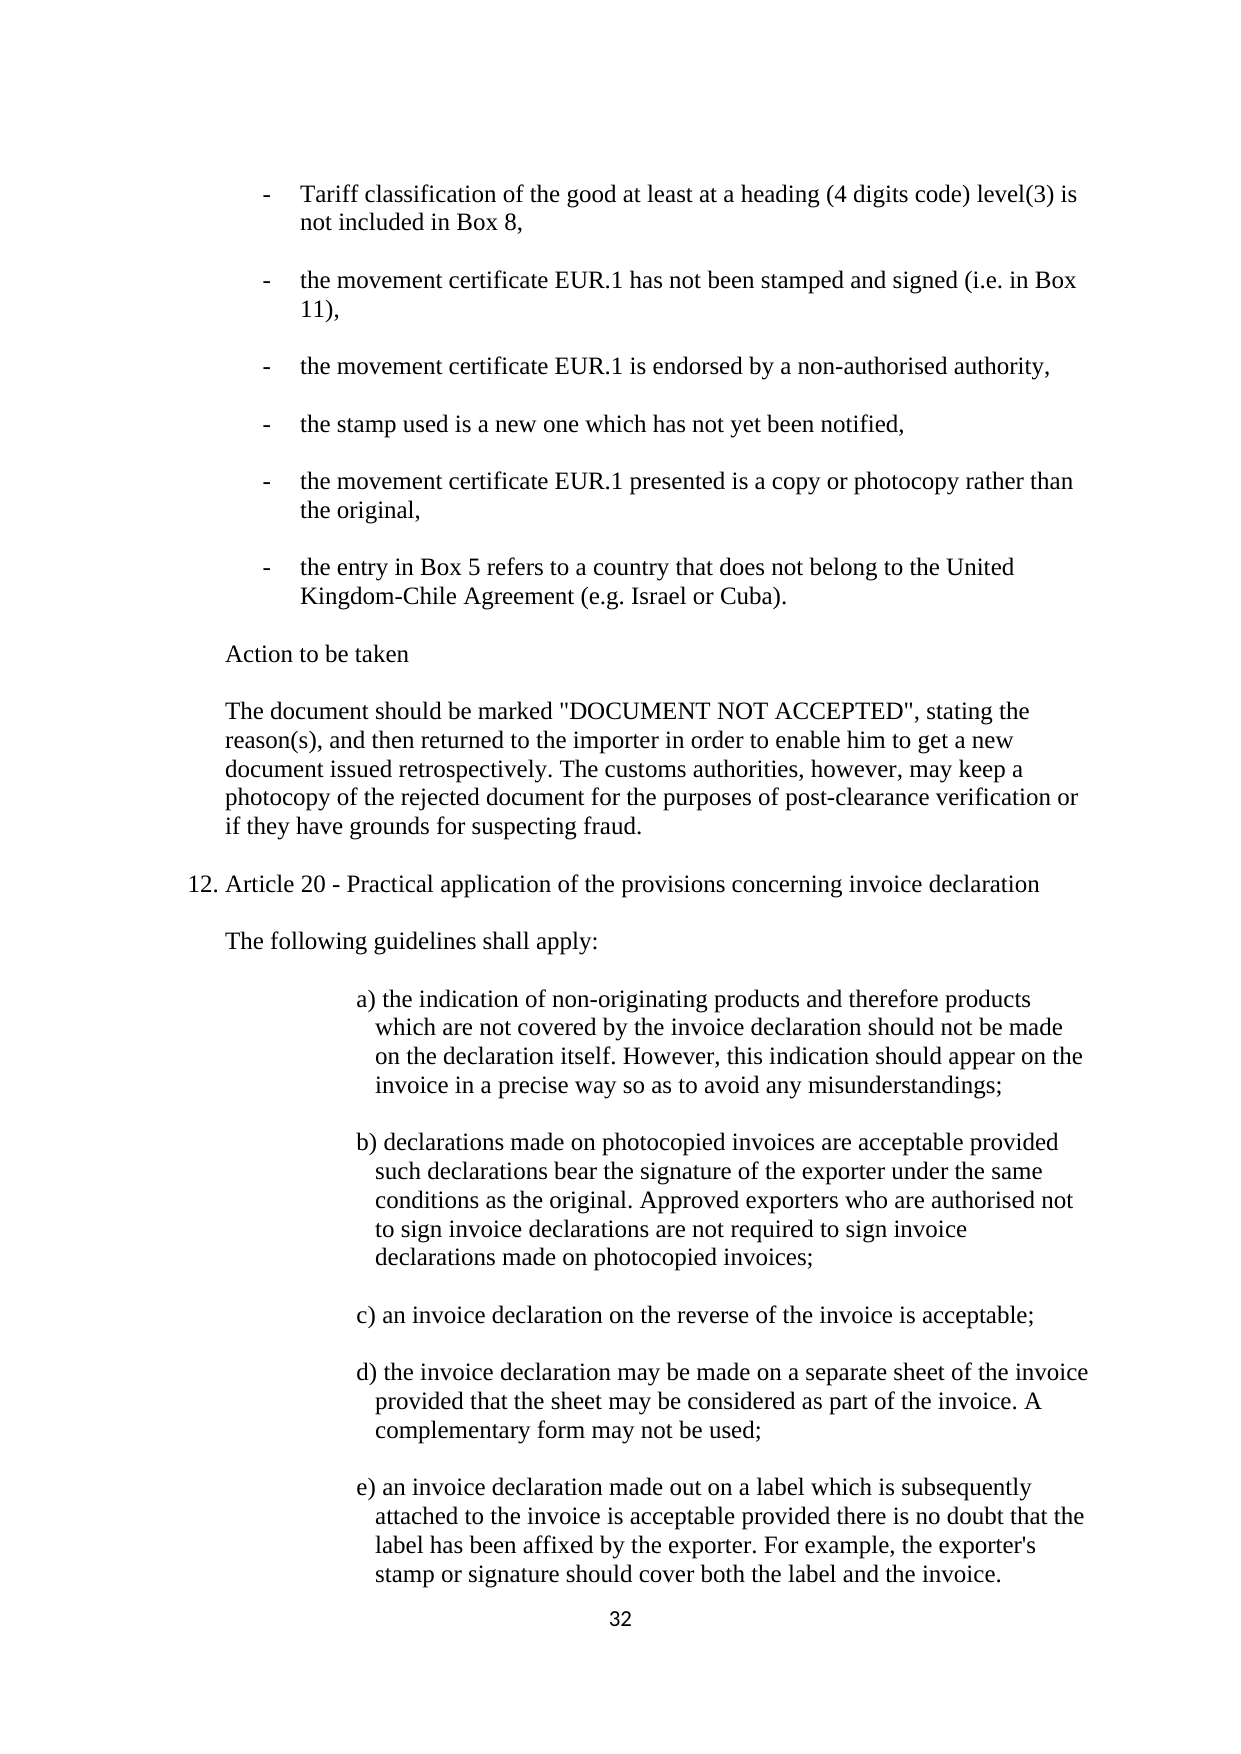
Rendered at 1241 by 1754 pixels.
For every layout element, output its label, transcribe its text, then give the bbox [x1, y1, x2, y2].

text The following guidelines shall apply: [150, 926, 1090, 955]
list the movement certificate EUR.1 is endorsed by a non-authorised authority, [262, 351, 1090, 380]
list declarations made on photocopied invoices are acceptable provided such declarations bear the signature of the exporter under the same conditions as the original. Approved exporters who are authorised not to sign invoice declarations are not required to sign invoice declarations made on photocopied invoices; [356, 1127, 1090, 1271]
list the indication of non-originating products and therefore products which are not covered by the invoice declaration should not be made on the declaration itself. However, this indication should appear on the invoice in a precise way so as to avoid any misunderstandings; [356, 984, 1090, 1099]
list an invoice declaration made out on a label which is subsequently attached to the invoice is acceptable provided there is no doubt that the label has been affixed by the exporter. For example, the exporter's stamp or signature should cover both the label and the invoice. [356, 1472, 1090, 1587]
list the stamp used is a new one which has not yet been notified, [262, 409, 1090, 437]
list the entry in Box 5 refers to a country that does not belong to the United Kingdom-Chile Agreement (e.g. Israel or Cuba). [262, 552, 1090, 610]
text Action to be taken [150, 639, 1090, 667]
list an invoice declaration on the reverse of the invoice is acceptable; [356, 1300, 1090, 1329]
list the movement certificate EUR.1 has not been stamped and signed (i.e. in Box 11), [262, 265, 1090, 322]
text The document should be marked "DOCUMENT NOT ACCEPTED", stating the reason(s), and then returned to the importer in order to enable him to get a new document issued retrospectively. The customs authorities, however, may keep a photocopy of the rejected document for the purposes of post-clearance verification or if they have grounds for suspecting fraud. [225, 696, 1090, 840]
list Article 20 - Practical application of the provisions concerning invoice declaration [187, 869, 1090, 897]
list the invoice declaration may be made on a separate sheet of the invoice provided that the sheet may be considered as part of the invoice. A complementary form may not be used; [356, 1357, 1090, 1444]
list the movement certificate EUR.1 presented is a copy or photocopy rather than the original, [262, 466, 1090, 524]
list Tariff classification of the good at least at a heading (4 digits code) level(3) is not included in Box 8, [262, 179, 1090, 236]
